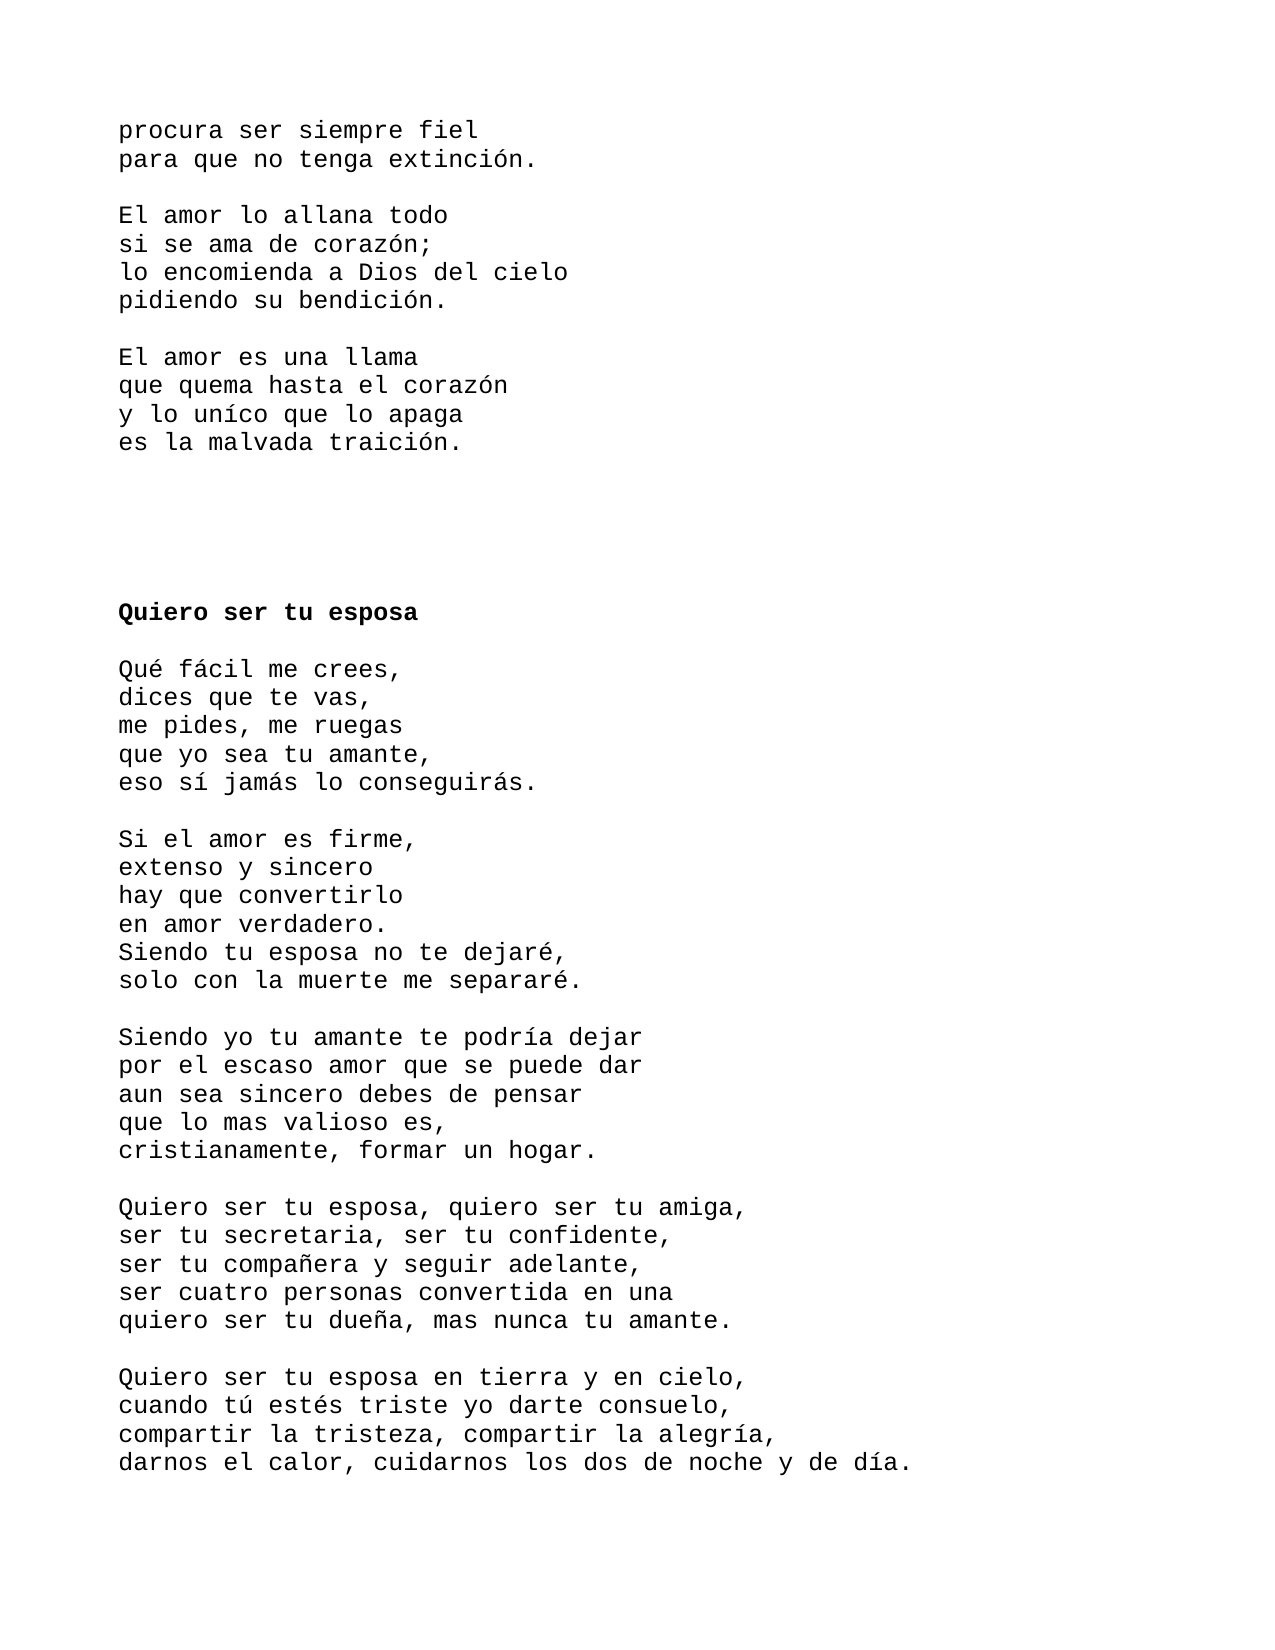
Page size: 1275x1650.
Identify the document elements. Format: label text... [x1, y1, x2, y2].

text por el escaso amor que se puede dar [118, 1053, 1157, 1081]
text ser tu compañera y seguir adelante, [118, 1251, 1157, 1280]
text Quiero ser tu esposa, quiero ser tu amiga, [118, 1195, 1157, 1223]
text pidiendo su bendición. [118, 288, 1157, 316]
text extenso y sincero [118, 855, 1157, 883]
text procura ser siempre fiel [118, 118, 1157, 146]
text me pides, me ruegas [118, 713, 1157, 741]
text quiero ser tu dueña, mas nunca tu amante. [118, 1308, 1157, 1336]
text Siendo tu esposa no te dejaré, [118, 940, 1157, 968]
text que lo mas valioso es, [118, 1110, 1157, 1138]
text en amor verdadero. [118, 911, 1157, 940]
text hay que convertirlo [118, 883, 1157, 911]
text para que no tenga extinción. [118, 146, 1157, 175]
text que quema hasta el corazón [118, 373, 1157, 401]
text es la malvada traición. [118, 430, 1157, 458]
text lo encomienda a Dios del cielo [118, 260, 1157, 288]
text solo con la muerte me separaré. [118, 968, 1157, 996]
text Quiero ser tu esposa en tierra y en cielo, [118, 1365, 1157, 1393]
text El amor es una llama [118, 345, 1157, 373]
text aun sea sincero debes de pensar [118, 1081, 1157, 1110]
text El amor lo allana todo [118, 203, 1157, 231]
text dices que te vas, [118, 685, 1157, 713]
text compartir la tristeza, compartir la alegría, [118, 1421, 1157, 1450]
text y lo uníco que lo apaga [118, 401, 1157, 430]
text eso sí jamás lo conseguirás. [118, 770, 1157, 798]
text que yo sea tu amante, [118, 741, 1157, 770]
text darnos el calor, cuidarnos los dos de noche y de día. [118, 1450, 1157, 1478]
text ser cuatro personas convertida en una [118, 1280, 1157, 1308]
text Si el amor es firme, [118, 826, 1157, 855]
text Quiero ser tu esposa [118, 600, 1157, 628]
text cristianamente, formar un hogar. [118, 1138, 1157, 1166]
text Qué fácil me crees, [118, 656, 1157, 685]
text cuando tú estés triste yo darte consuelo, [118, 1393, 1157, 1421]
text ser tu secretaria, ser tu confidente, [118, 1223, 1157, 1251]
text Siendo yo tu amante te podría dejar [118, 1025, 1157, 1053]
text si se ama de corazón; [118, 231, 1157, 260]
